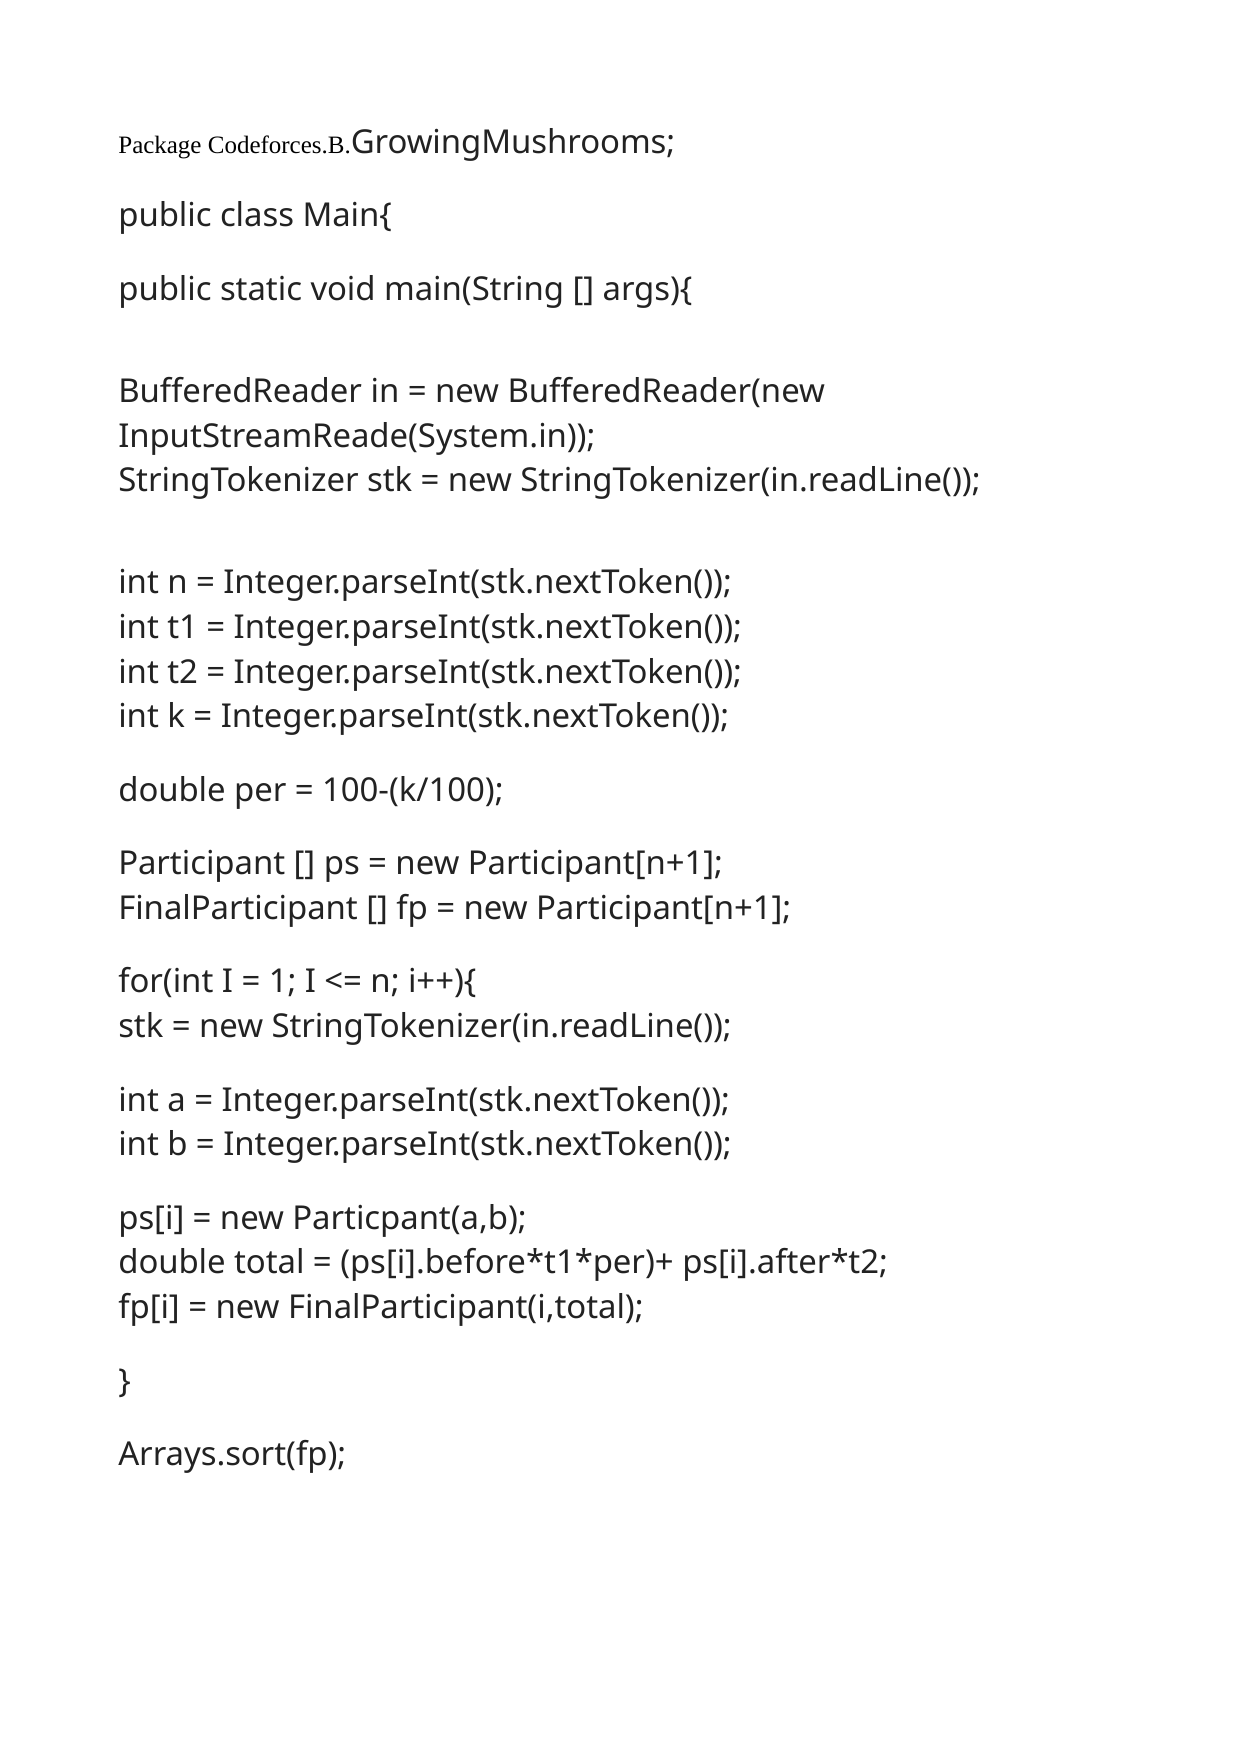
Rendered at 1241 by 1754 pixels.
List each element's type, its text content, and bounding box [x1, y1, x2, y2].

text ps[i] = new Particpant(a,b); [118, 1194, 1122, 1239]
text int t1 = Integer.parseInt(stk.nextToken()); [118, 603, 1122, 648]
text FinalParticipant [] fp = new Participant[n+1]; [118, 884, 1122, 929]
text public class Main{ [118, 192, 1122, 236]
text int n = Integer.parseInt(stk.nextToken()); [118, 559, 1122, 603]
text public static void main(String [] args){ [118, 265, 1122, 310]
text Participant [] ps = new Participant[n+1]; [118, 840, 1122, 884]
text StringTokenizer stk = new StringTokenizer(in.readLine()); [118, 457, 1122, 501]
text for(int I = 1; I <= n; i++){ [118, 958, 1122, 1002]
text fp[i] = new FinalParticipant(i,total); [118, 1283, 1122, 1328]
text double total = (ps[i].before*t1*per)+ ps[i].after*t2; [118, 1239, 1122, 1283]
text BufferedReader in = new BufferedReader(new InputStreamReade(System.in)); [118, 367, 1122, 457]
text stk = new StringTokenizer(in.readLine()); [118, 1002, 1122, 1047]
text int k = Integer.parseInt(stk.nextToken()); [118, 693, 1122, 737]
text Package Codeforces.B.GrowingMushrooms; [118, 118, 1122, 163]
text int t2 = Integer.parseInt(stk.nextToken()); [118, 648, 1122, 693]
text int b = Integer.parseInt(stk.nextToken()); [118, 1121, 1122, 1165]
text } [118, 1357, 1122, 1402]
text double per = 100-(k/100); [118, 766, 1122, 811]
text Arrays.sort(fp); [118, 1430, 1122, 1475]
text int a = Integer.parseInt(stk.nextToken()); [118, 1076, 1122, 1121]
